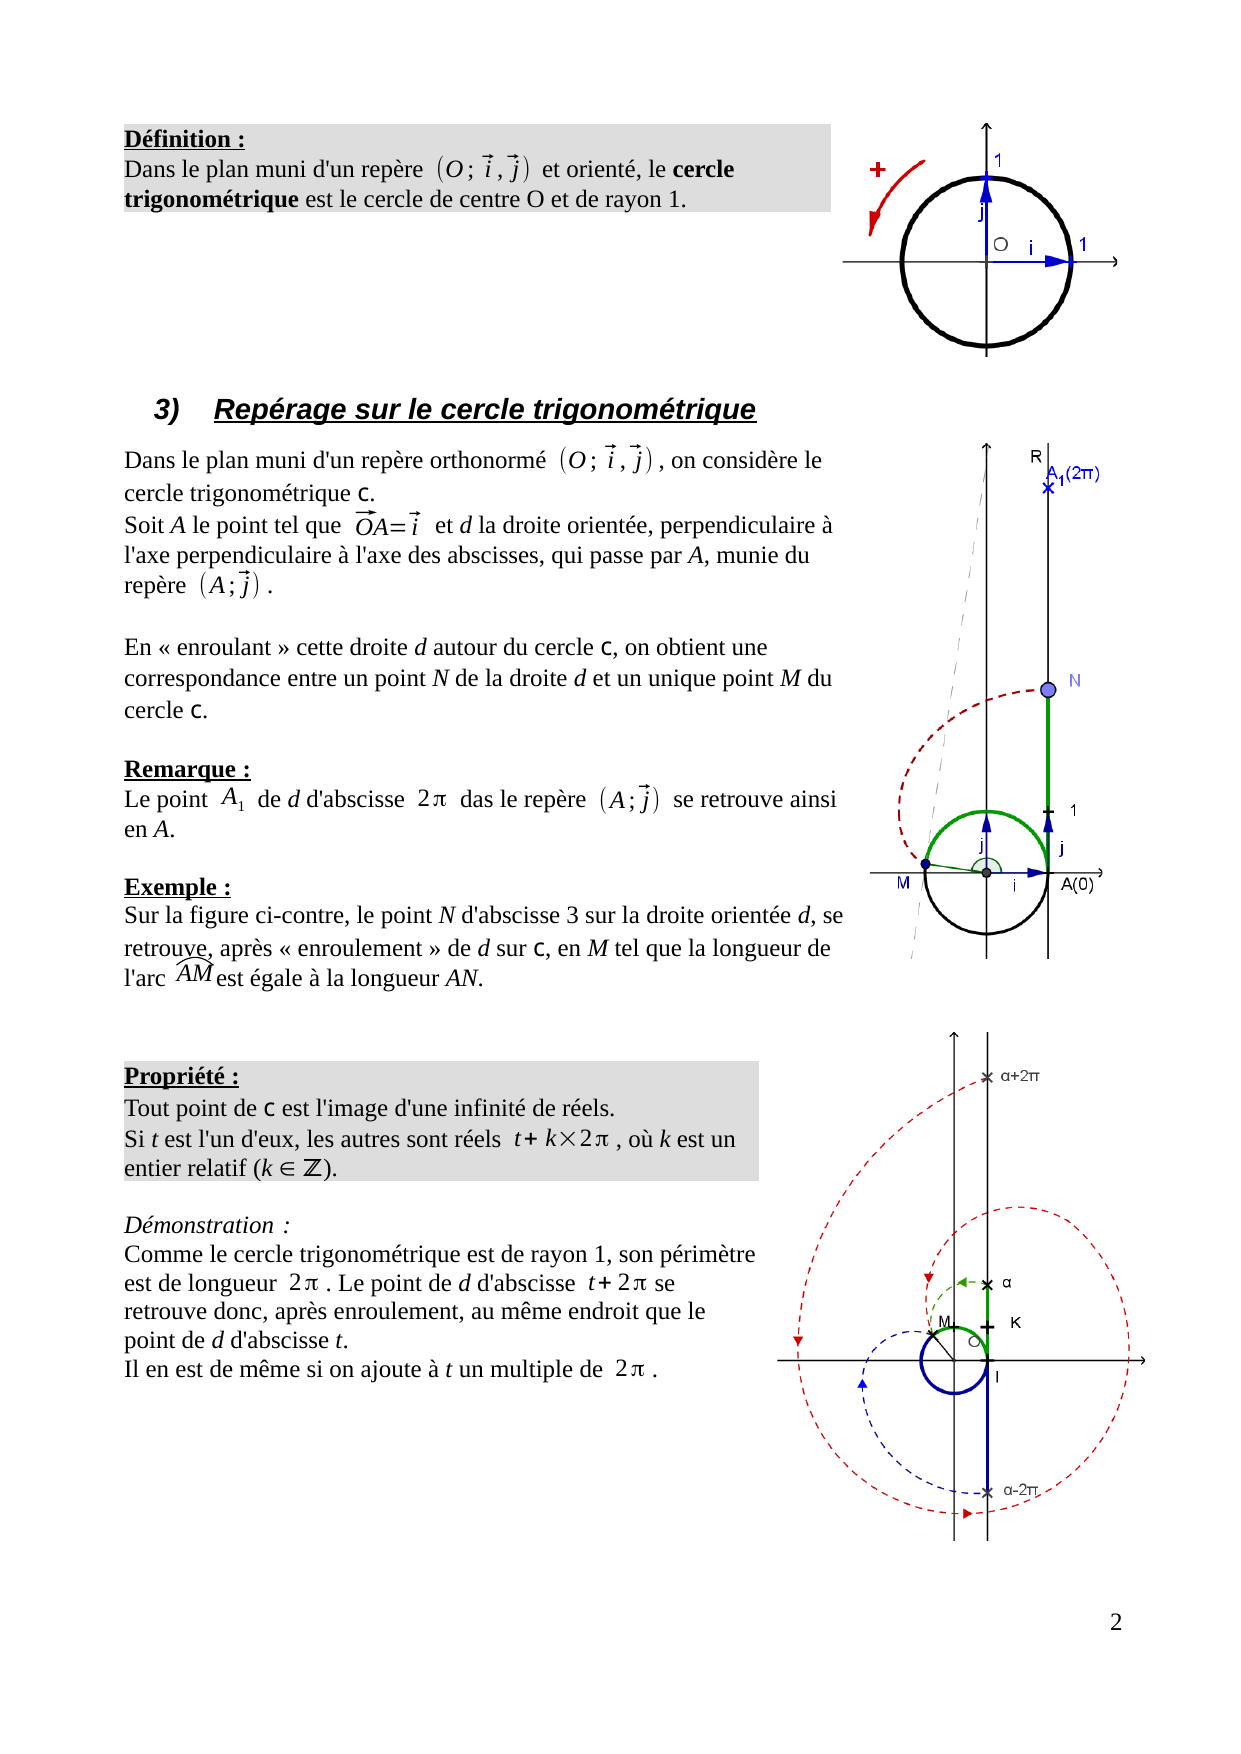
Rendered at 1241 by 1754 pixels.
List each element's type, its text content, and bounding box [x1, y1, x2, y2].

table_header [837, 118, 1123, 367]
table_header [849, 438, 1123, 1027]
subtitle Repérage sur le cercle trigonométrique [153, 392, 1122, 425]
table_header Propriété : Tout point de c est l'image d'une infinité de réels. Si t est l'un d'eux, les autres sont réels , où k est un entier relatif (k ∈ ℤ). Démonstration : Comme le cercle trigonométrique est de rayon 1, son périmètre est de longueur . Le point de d d'abscisse se retrouve donc, après enroulement, au même endroit que le point de d d'abscisse t. Il en est de même si on ajoute à t un multiple de . [118, 1027, 765, 1575]
table_header [765, 1027, 1123, 1575]
table_header Définition : Dans le plan muni d'un repère et orienté, le cercle trigonométrique est le cercle de centre O et de rayon 1. [118, 118, 837, 367]
table_header Dans le plan muni d'un repère orthonormé , on considère le cercle trigonométrique c. Soit A le point tel que et d la droite orientée, perpendiculaire à l'axe perpendiculaire à l'axe des abscisses, qui passe par A, munie du repère . En « enroulant » cette droite d autour du cercle c, on obtient une correspondance entre un point N de la droite d et un unique point M du cercle c. Remarque : Le point de d d'abscisse das le repère se retrouve ainsi en A. Exemple : Sur la figure ci-contre, le point N d'abscisse 3 sur la droite orientée d, se retrouve, après « enroulement » de d sur c, en M tel que la longueur de l'arc est égale à la longueur AN. [118, 438, 849, 1027]
